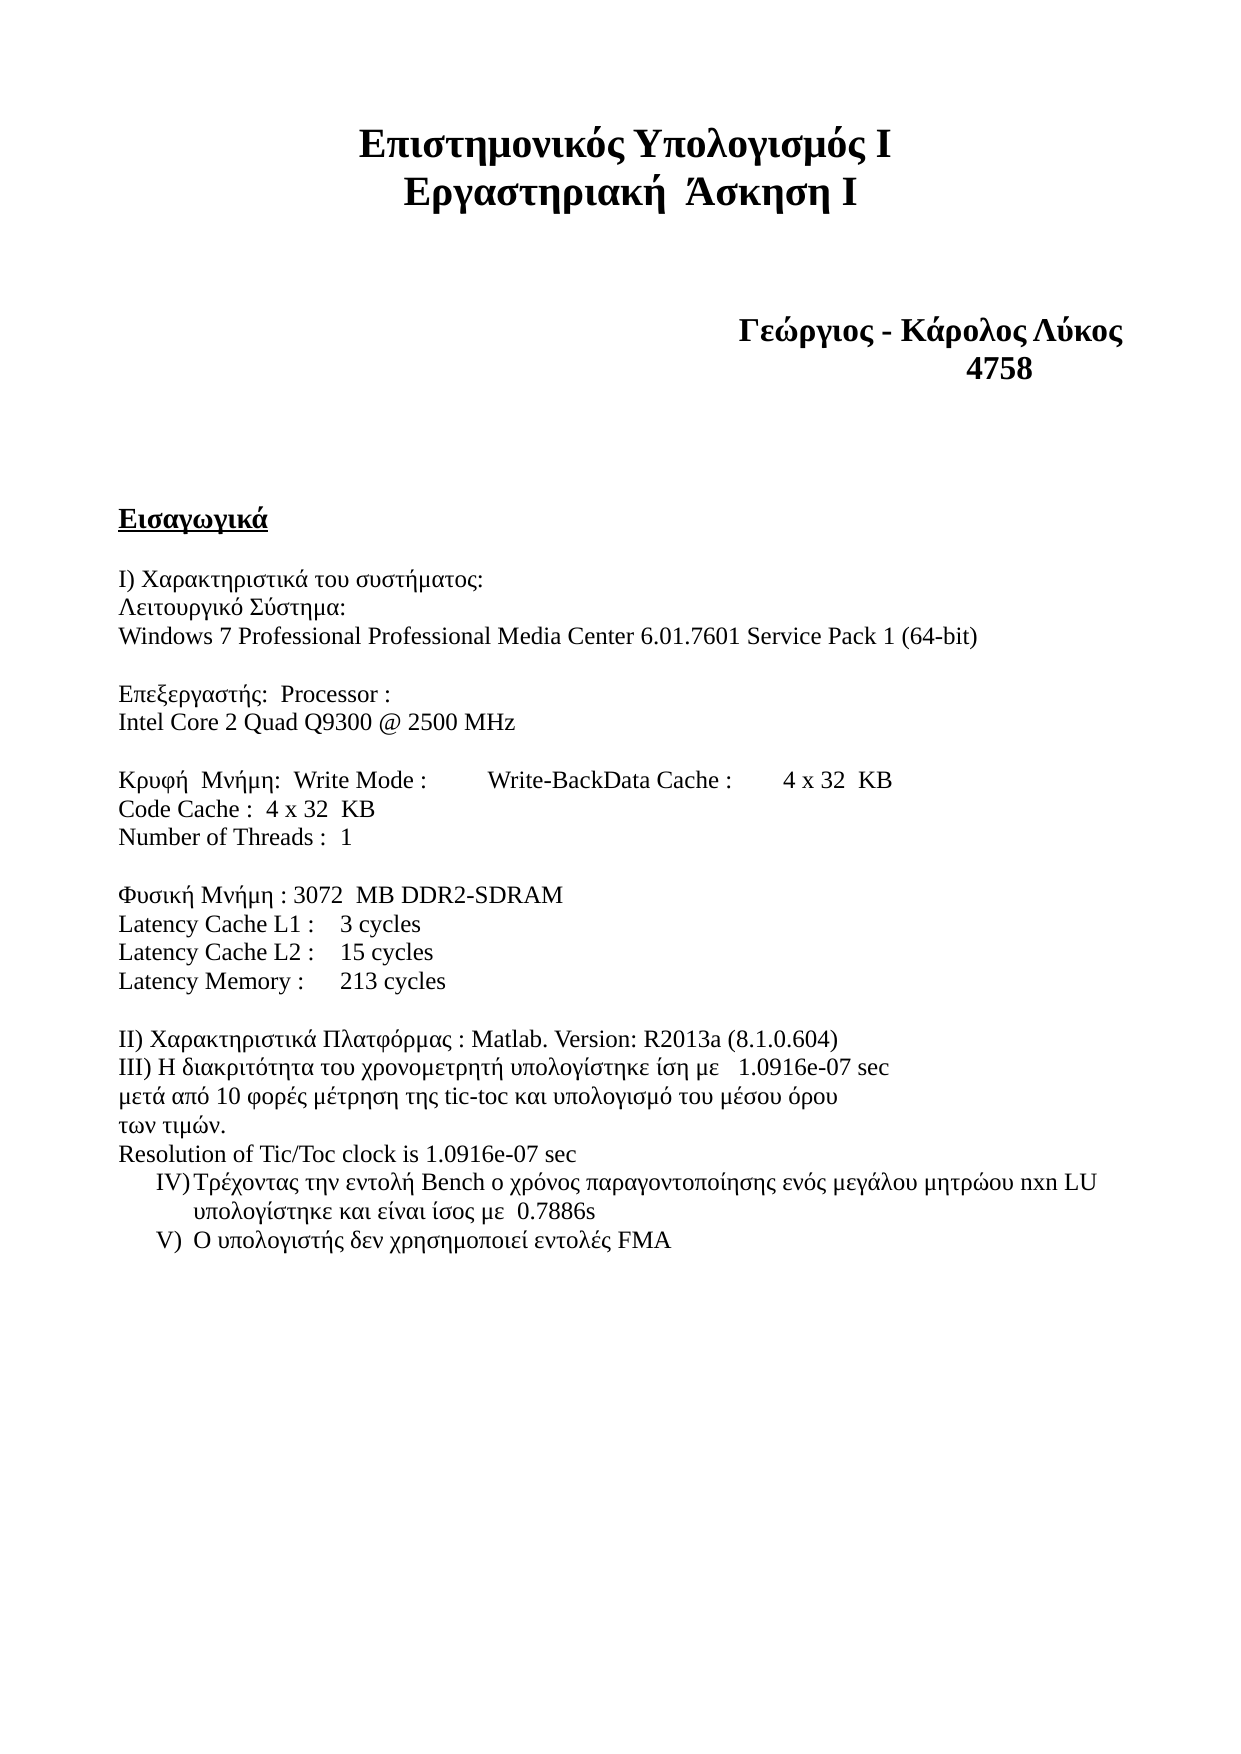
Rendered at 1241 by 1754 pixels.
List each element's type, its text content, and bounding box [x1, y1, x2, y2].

text II) Χαρακτηριστικά Πλατφόρμας : Matlab. Version: R2013a (8.1.0.604) [118, 1024, 1122, 1052]
text Windows 7 Professional Professional Media Center 6.01.7601 Service Pack 1 (64-bit) [118, 621, 1122, 650]
text III) Η διακριτότητα του χρονομετρητή υπολογίστηκε ίση με 1.0916e-07 sec [118, 1052, 1122, 1081]
text 4758 [118, 348, 1122, 386]
text Λειτουργικό Σύστημα: [118, 592, 1122, 621]
text Επιστημονικός Υπολογισμός Ι [118, 118, 1122, 166]
text Latency Memory : 213 cycles [118, 966, 1122, 995]
text Κρυφή Μνήμη: Write Mode : Write-BackData Cache : 4 x 32 KB [118, 765, 1122, 794]
text Επεξεργαστής: Processor : [118, 679, 1122, 707]
text Γεώργιος - Κάρολος Λύκος [118, 310, 1122, 348]
text Number of Threads : 1 [118, 822, 1122, 851]
text Latency Cache L1 : 3 cycles [118, 909, 1122, 937]
text Φυσική Μνήμη : 3072 MB DDR2-SDRAM [118, 880, 1122, 909]
text Intel Core 2 Quad Q9300 @ 2500 MHz [118, 707, 1122, 736]
list Τρέχοντας την εντολή Bench ο χρόνος παραγοντοποίησης ενός μεγάλου μητρώου nxn LU υπολογίστηκε και είναι ίσος με 0.7886s [156, 1167, 1122, 1225]
text Εισαγωγικά [118, 501, 1122, 535]
text Εργαστηριακή Άσκηση Ι [118, 166, 1122, 214]
text μετά από 10 φορές μέτρηση της tic-toc και υπολογισμό του μέσου όρου [118, 1081, 1122, 1110]
text των τιμών. [118, 1110, 1122, 1139]
text Resolution of Tic/Toc clock is 1.0916e-07 sec [118, 1139, 1122, 1167]
list Ο υπολογιστής δεν χρησημοποιεί εντολές FMA [156, 1225, 1122, 1254]
text Ι) Χαρακτηριστικά του συστήματος: [118, 564, 1122, 592]
text Code Cache : 4 x 32 KB [118, 794, 1122, 822]
text Latency Cache L2 : 15 cycles [118, 937, 1122, 966]
